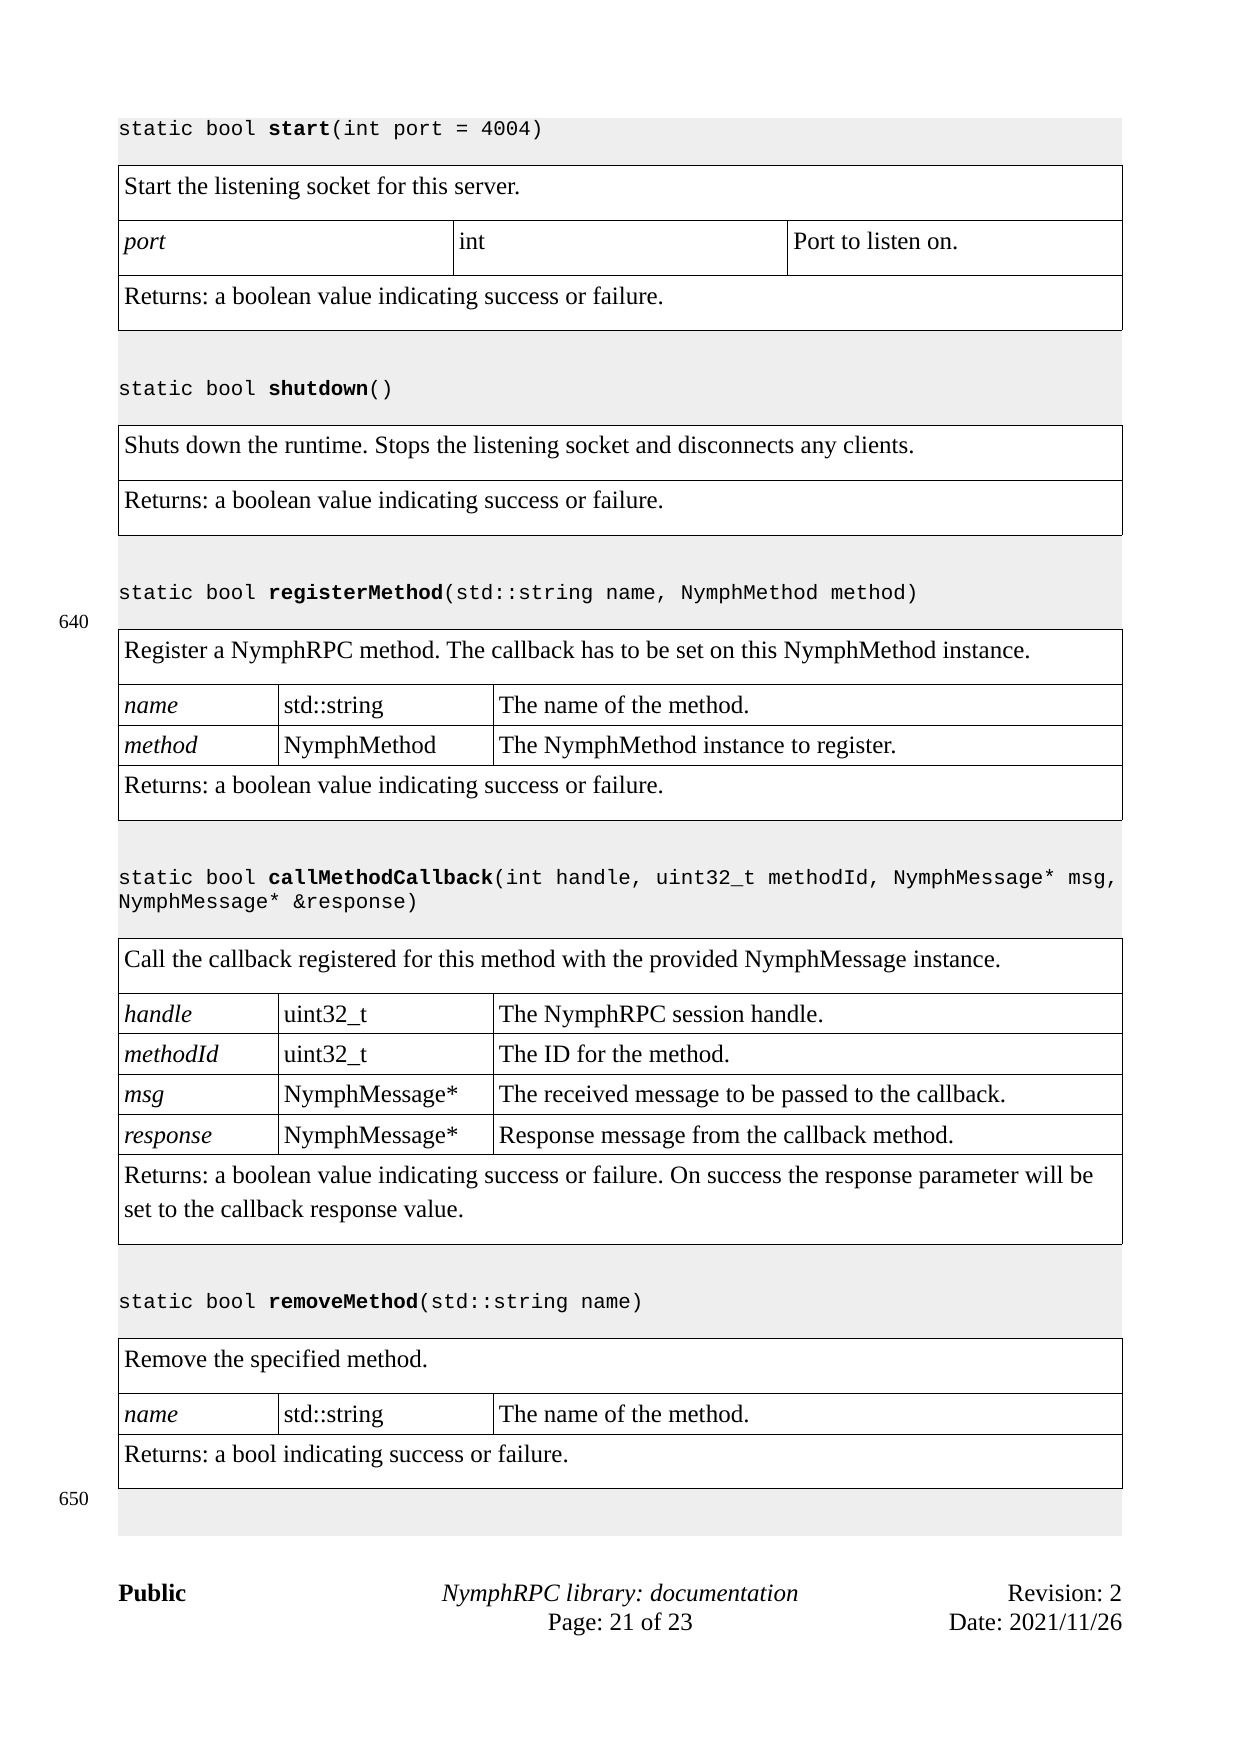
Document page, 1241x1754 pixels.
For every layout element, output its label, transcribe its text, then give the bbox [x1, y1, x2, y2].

table_cell Response message from the callback method. [494, 1115, 1122, 1154]
table_cell NymphMessage* [279, 1075, 493, 1114]
table_cell Returns: a boolean value indicating success or failure. [119, 481, 1122, 534]
table_cell The NymphMethod instance to register. [494, 726, 1122, 765]
table_cell NymphMethod [279, 726, 493, 765]
table_cell int [454, 221, 787, 275]
table_cell std::string [279, 685, 493, 724]
table_cell std::string [279, 1394, 493, 1433]
table_cell The ID for the method. [494, 1034, 1122, 1073]
text static bool removeMethod(std::string name) [118, 1291, 1122, 1314]
table_cell The name of the method. [494, 685, 1122, 724]
table_header Start the listening socket for this server. [119, 166, 1122, 220]
table_cell port [119, 221, 453, 275]
table_cell The name of the method. [494, 1394, 1122, 1433]
table_cell The NymphRPC session handle. [494, 994, 1122, 1033]
table_cell name [119, 685, 278, 724]
table_cell Port to listen on. [788, 221, 1122, 275]
table_cell response [119, 1115, 278, 1154]
table_cell NymphMessage* [279, 1115, 493, 1154]
table_cell method [119, 726, 278, 765]
table_cell msg [119, 1075, 278, 1114]
table_cell uint32_t [279, 1034, 493, 1073]
table_cell methodId [119, 1034, 278, 1073]
text static bool registerMethod(std::string name, NymphMethod method) [118, 558, 1122, 606]
table_cell Returns: a boolean value indicating success or failure. On success the response parameter will be set to the callback response value. [119, 1155, 1122, 1243]
table_cell Returns: a boolean value indicating success or failure. [119, 276, 1122, 330]
table_cell Returns: a bool indicating success or failure. [119, 1435, 1122, 1488]
text static bool start(int port = 4004) [118, 118, 1122, 142]
table_header Remove the specified method. [119, 1339, 1122, 1393]
table_cell Returns: a boolean value indicating success or failure. [119, 766, 1122, 820]
table_header Register a NymphRPC method. The callback has to be set on this NymphMethod instance. [119, 630, 1122, 684]
table_cell handle [119, 994, 278, 1033]
table_header Shuts down the runtime. Stops the listening socket and disconnects any clients. [119, 426, 1122, 480]
text static bool shutdown() [118, 377, 1122, 401]
table_cell The received message to be passed to the callback. [494, 1075, 1122, 1114]
text static bool callMethodCallback(int handle, uint32_t methodId, NymphMessage* msg, NymphMessage* &response) [118, 867, 1122, 914]
table_cell uint32_t [279, 994, 493, 1033]
table_cell name [119, 1394, 278, 1433]
table_header Call the callback registered for this method with the provided NymphMessage instance. [119, 939, 1122, 993]
